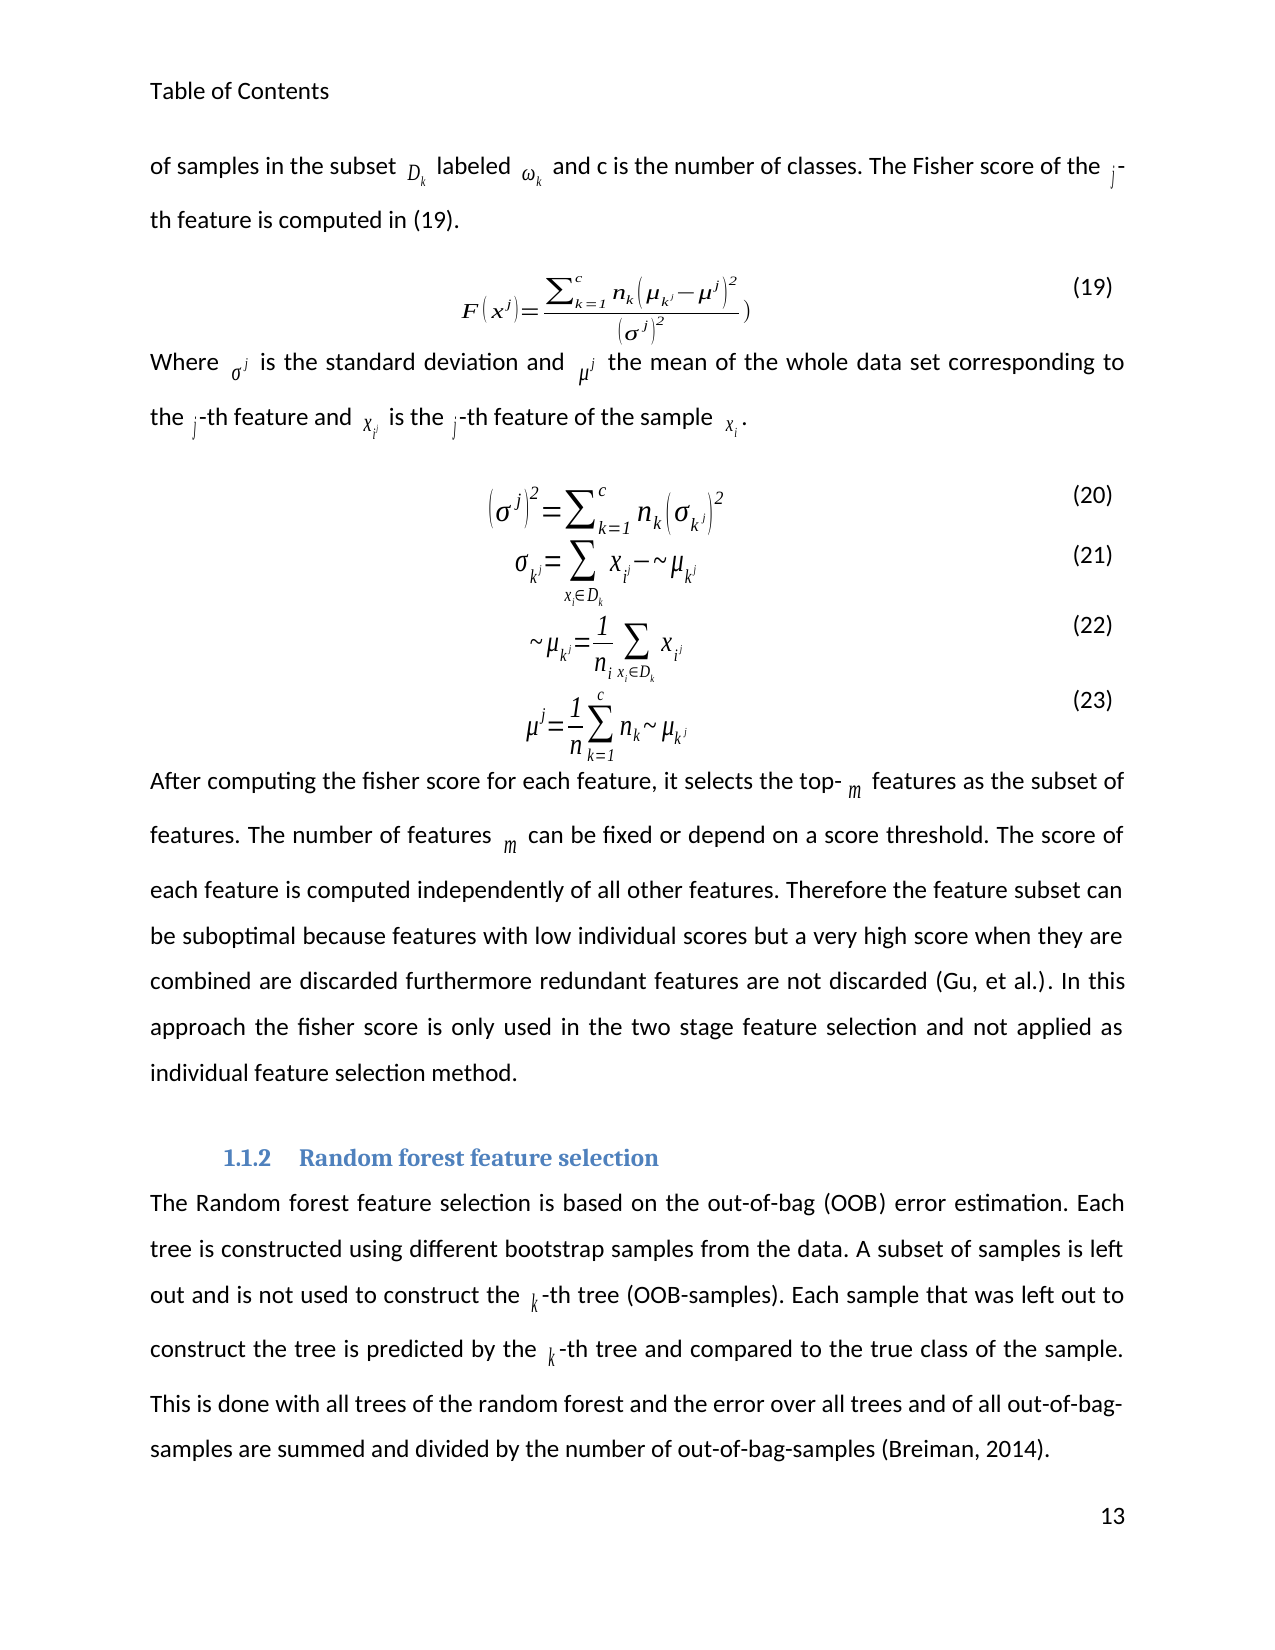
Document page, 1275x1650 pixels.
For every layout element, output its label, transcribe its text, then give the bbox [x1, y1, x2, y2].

table_header [150, 479, 1061, 539]
subtitle Random forest feature selection [224, 1144, 1125, 1173]
table_cell (21) [1061, 539, 1147, 609]
text Fisher score is a variable ranking method that rates the efficient for discriminations for each feature. It can be applied in two-class problems as well as in multi-class problems. The score evaluates each feature by the ration of the between class variance to the within-class variance (Guyon, 2003). Suppose we have a set of d-dimensional samples , is the number of samples in the subset labeled and c is the number of classes. The Fisher score of the -th feature is computed in (19). [150, 150, 1125, 235]
table_cell (22) [1061, 609, 1147, 684]
text After computing the fisher score for each feature, it selects the top- features as the subset of features. The number of features can be fixed or depend on a score threshold. The score of each feature is computed independently of all other features. Therefore the feature subset can be suboptimal because features with low individual scores but a very high score when they are combined are discarded furthermore redundant features are not discarded (Gu, et al.). In this approach the fisher score is only used in the two stage feature selection and not applied as individual feature selection method. [150, 765, 1125, 1087]
text Where is the standard deviation and the mean of the whole data set corresponding to the -th feature and is the -th feature of the sample. [150, 346, 1125, 443]
table_cell (23) [1061, 684, 1147, 765]
table_cell [150, 609, 1061, 684]
table_header [150, 271, 1061, 346]
table_header (19) [1061, 271, 1147, 346]
table_cell [150, 539, 1061, 609]
table_header (20) [1061, 479, 1147, 539]
table_cell [150, 684, 1061, 765]
text The Random forest feature selection is based on the out-of-bag (OOB) error estimation. Each tree is constructed using different bootstrap samples from the data. A subset of samples is left out and is not used to construct the -th tree (OOB-samples). Each sample that was left out to construct the tree is predicted by the -th tree and compared to the true class of the sample. This is done with all trees of the random forest and the error over all trees and of all out-of-bag-samples are summed and divided by the number of out-of-bag-samples (Breiman, 2014). [150, 1187, 1125, 1464]
